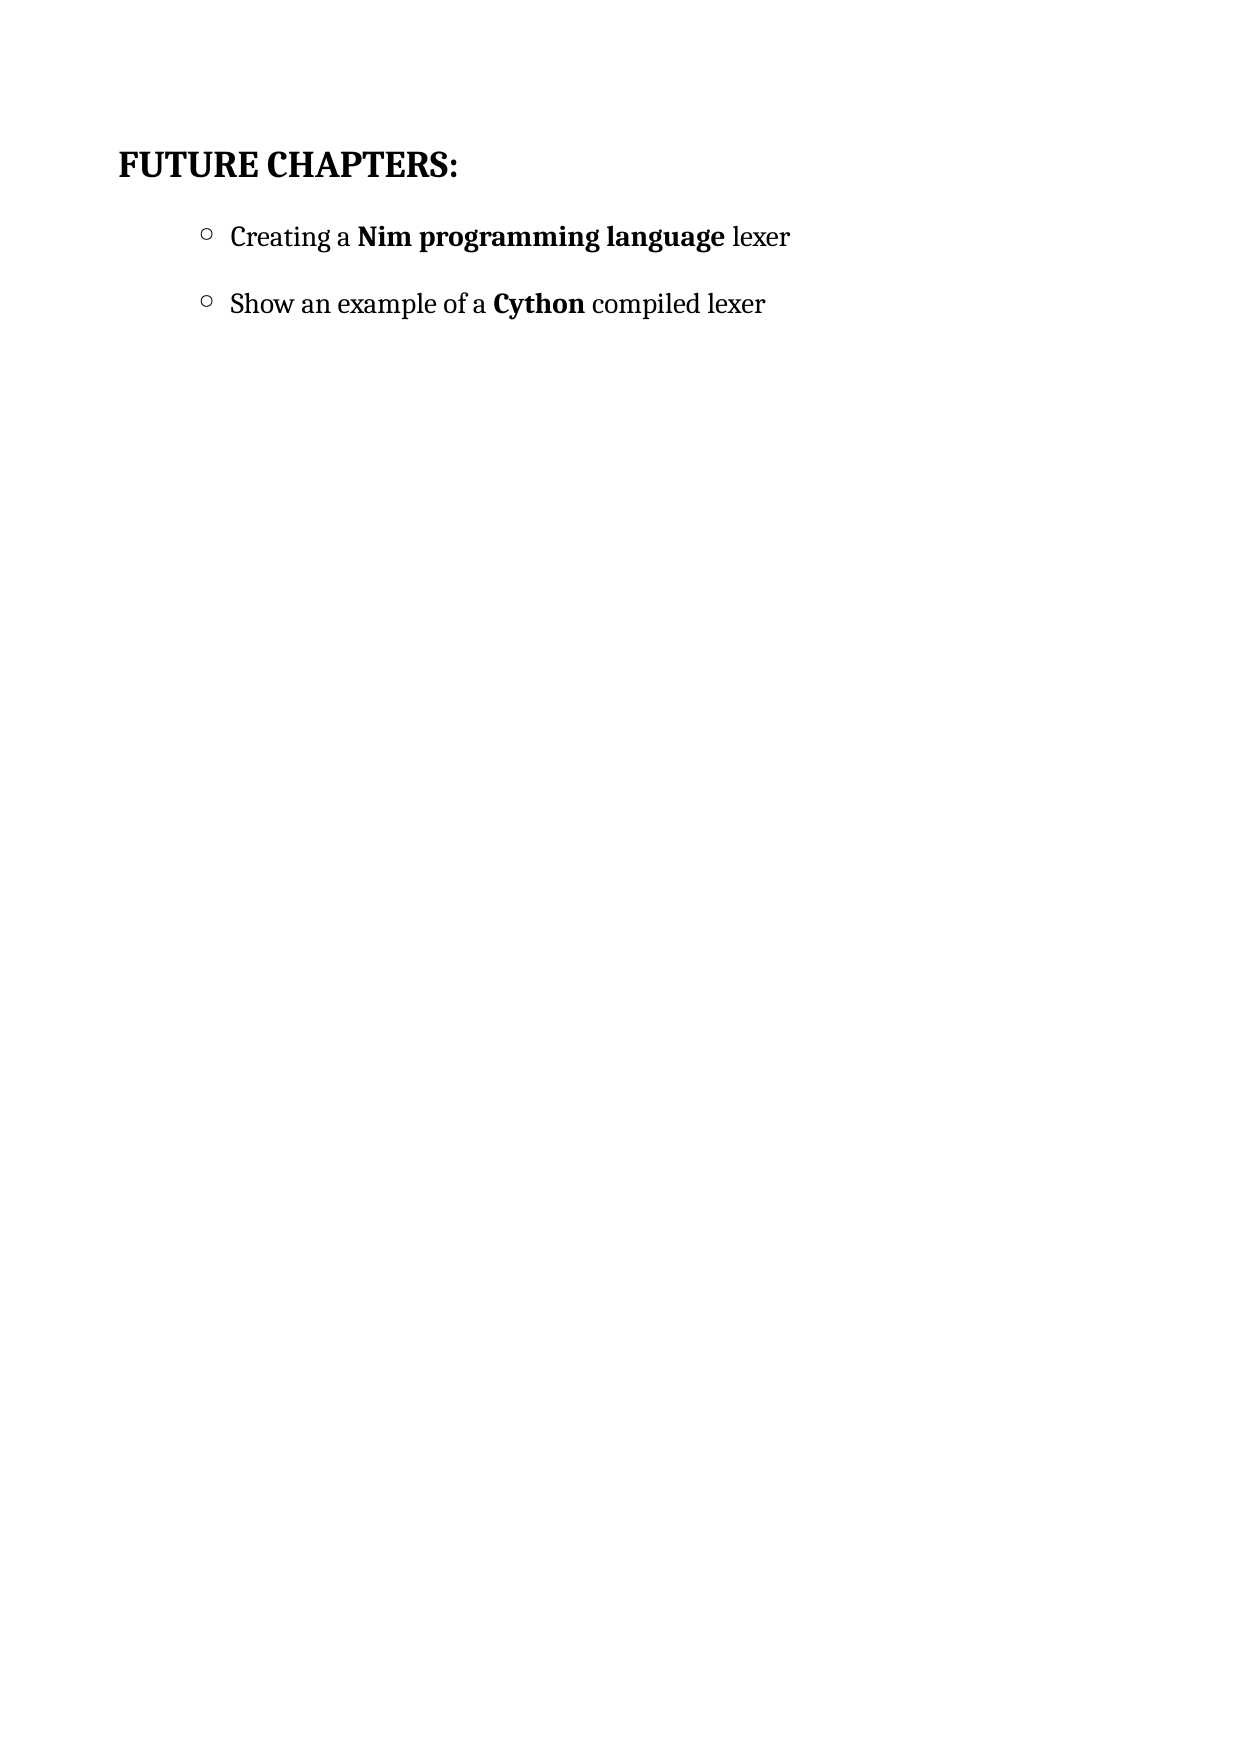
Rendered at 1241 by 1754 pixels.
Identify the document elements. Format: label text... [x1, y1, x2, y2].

subtitle Creating a Nim programming language lexer [193, 220, 1122, 254]
subtitle FUTURE CHAPTERS: [118, 143, 1122, 187]
subtitle Show an example of a Cython compiled lexer [193, 287, 1122, 321]
